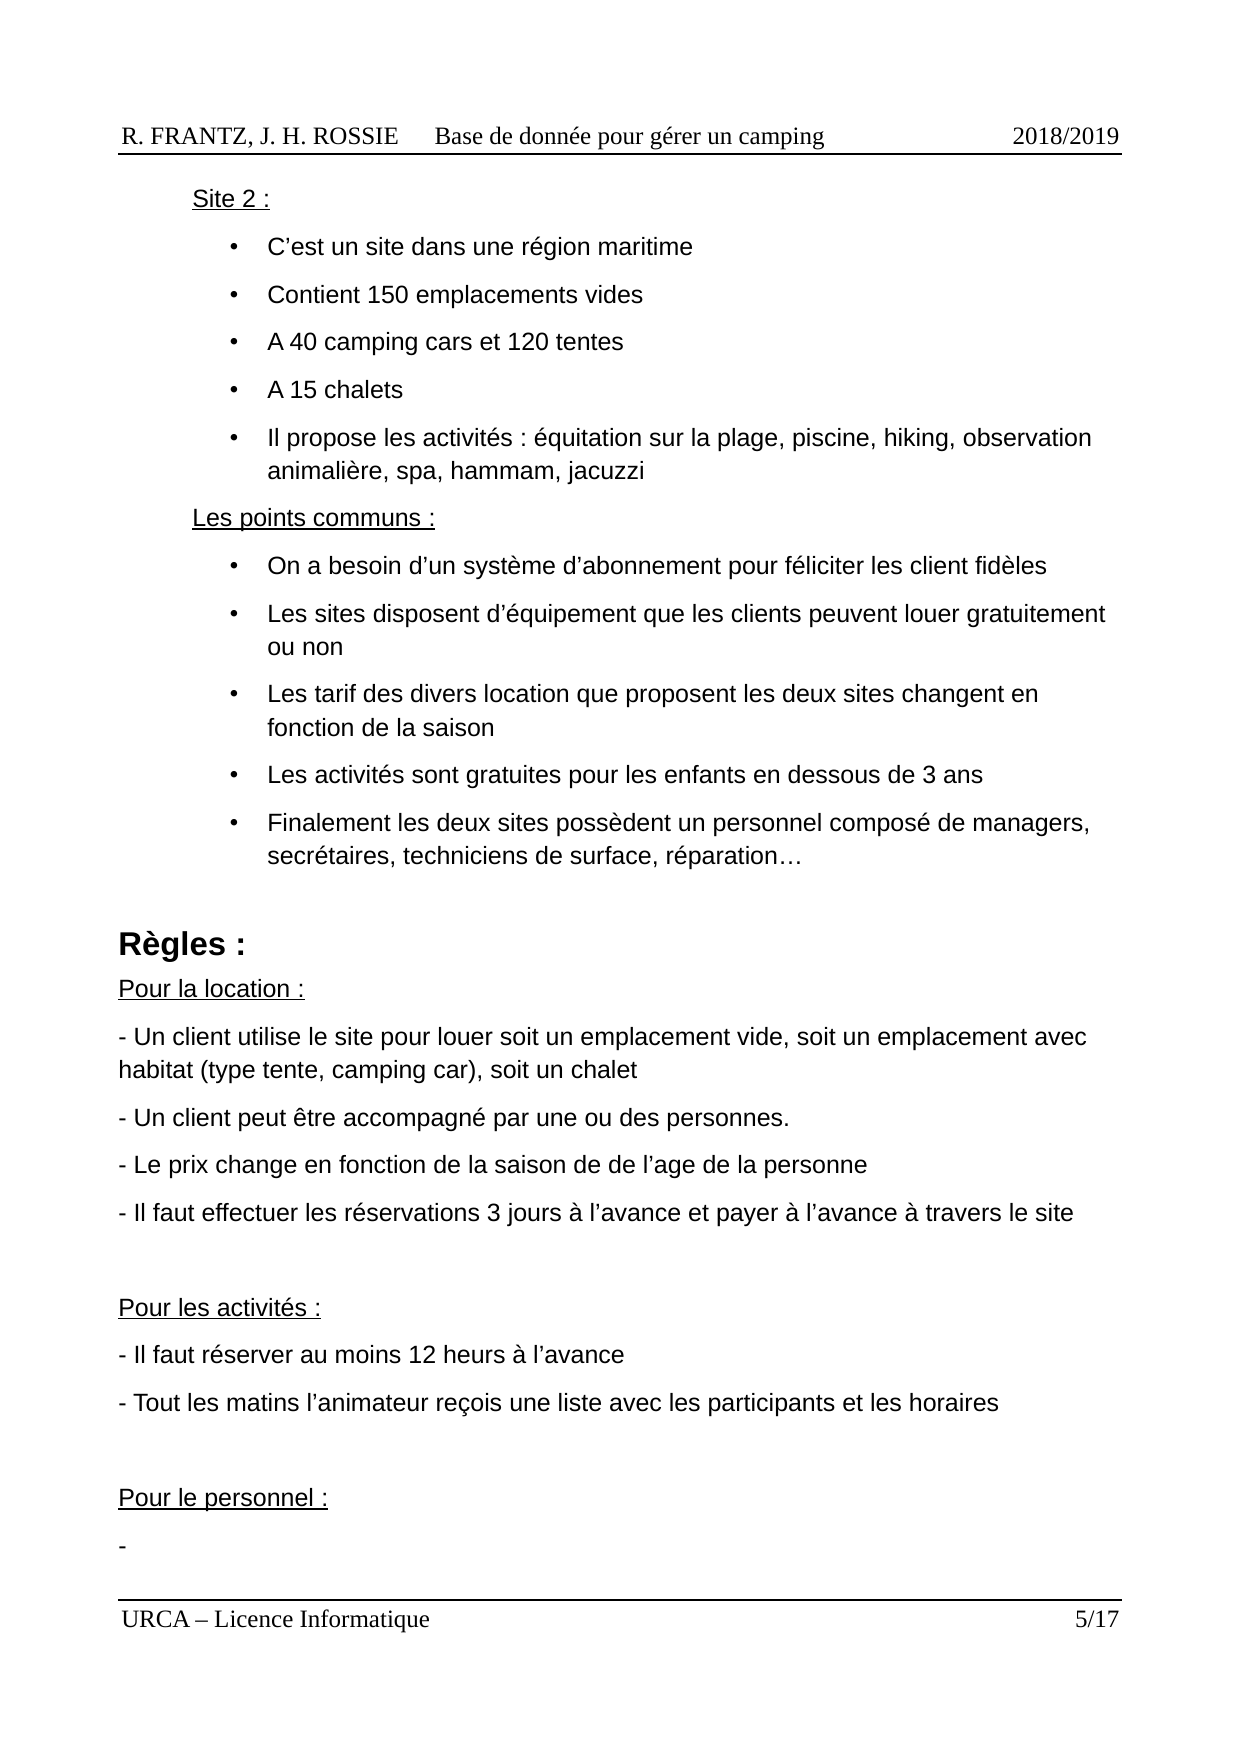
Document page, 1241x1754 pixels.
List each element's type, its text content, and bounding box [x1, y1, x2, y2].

text Pour le personnel : [118, 1483, 1122, 1512]
subtitle Règles : [118, 924, 1122, 962]
text - Il faut réserver au moins 12 heurs à l’avance [118, 1341, 1122, 1369]
text - Un client utilise le site pour louer soit un emplacement vide, soit un emplacement avec habitat (type tente, camping car), soit un chalet [118, 1022, 1122, 1084]
text Pour les activités : [118, 1293, 1122, 1322]
list Finalement les deux sites possèdent un personnel composé de managers, secrétaires, techniciens de surface, réparation… [229, 808, 1122, 870]
text Site 2 : [118, 184, 1122, 213]
list A 15 chalets [229, 375, 1122, 404]
list A 40 camping cars et 120 tentes [229, 327, 1122, 356]
list Les activités sont gratuites pour les enfants en dessous de 3 ans [229, 760, 1122, 789]
text - [118, 1531, 1122, 1560]
text - Tout les matins l’animateur reçois une liste avec les participants et les horaires [118, 1388, 1122, 1417]
list Les sites disposent d’équipement que les clients peuvent louer gratuitement ou non [229, 599, 1122, 661]
text - Il faut effectuer les réservations 3 jours à l’avance et payer à l’avance à travers le site [118, 1198, 1122, 1226]
list On a besoin d’un système d’abonnement pour féliciter les client fidèles [229, 551, 1122, 580]
list Les tarif des divers location que proposent les deux sites changent en fonction de la saison [229, 679, 1122, 741]
list Contient 150 emplacements vides [229, 279, 1122, 308]
text - Un client peut être accompagné par une ou des personnes. [118, 1102, 1122, 1131]
text Les points communs : [118, 503, 1122, 532]
text Pour la location : [118, 974, 1122, 1003]
list C’est un site dans une région maritime [229, 232, 1122, 261]
text - Le prix change en fonction de la saison de de l’age de la personne [118, 1150, 1122, 1179]
list Il propose les activités : équitation sur la plage, piscine, hiking, observation animalière, spa, hammam, jacuzzi [229, 423, 1122, 484]
